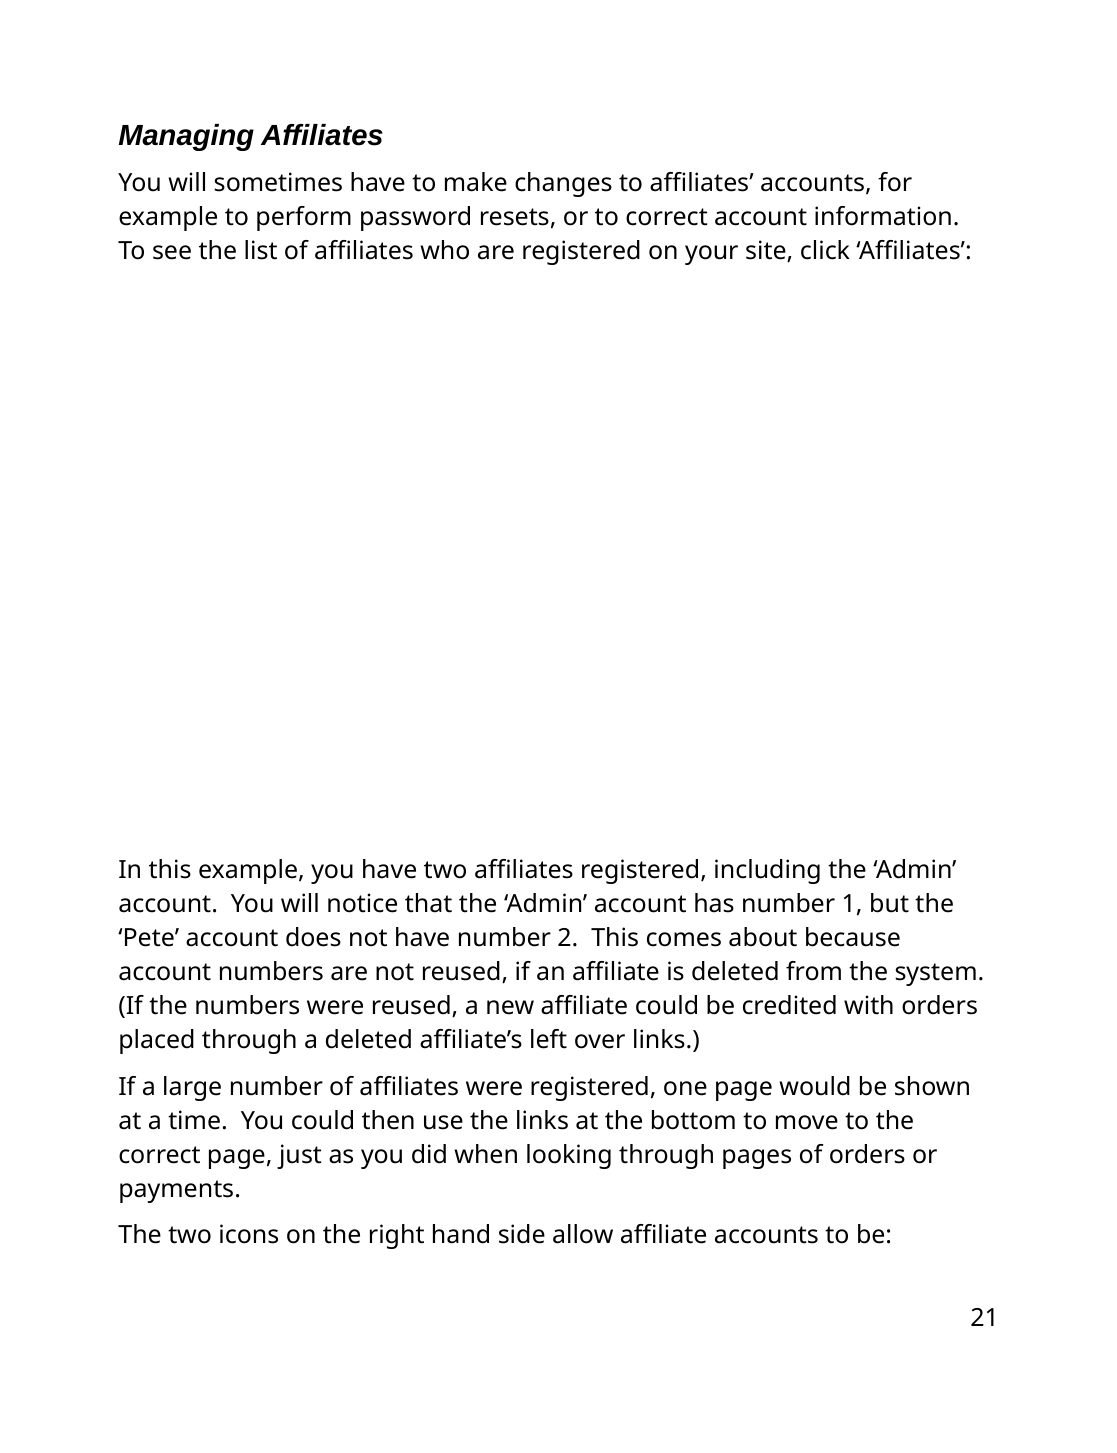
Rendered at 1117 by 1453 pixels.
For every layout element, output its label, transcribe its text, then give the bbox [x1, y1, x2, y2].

text You will sometimes have to make changes to affiliates’ accounts, for example to perform password resets, or to correct account information. To see the list of affiliates who are registered on your site, click ‘Affiliates’: [118, 164, 999, 266]
subtitle Managing Affiliates [118, 118, 999, 152]
text The two icons on the right hand side allow affiliate accounts to be: [118, 1217, 999, 1251]
text If a large number of affiliates were registered, one page would be shown at a time. You could then use the links at the bottom to move to the correct page, just as you did when looking through pages of orders or payments. [118, 1068, 999, 1204]
text In this example, you have two affiliates registered, including the ‘Admin’ account. You will notice that the ‘Admin’ account has number 1, but the ‘Pete’ account does not have number 2. This comes about because account numbers are not reused, if an affiliate is deleted from the system. (If the numbers were reused, a new affiliate could be credited with orders placed through a deleted affiliate’s left over links.) [118, 851, 999, 1056]
